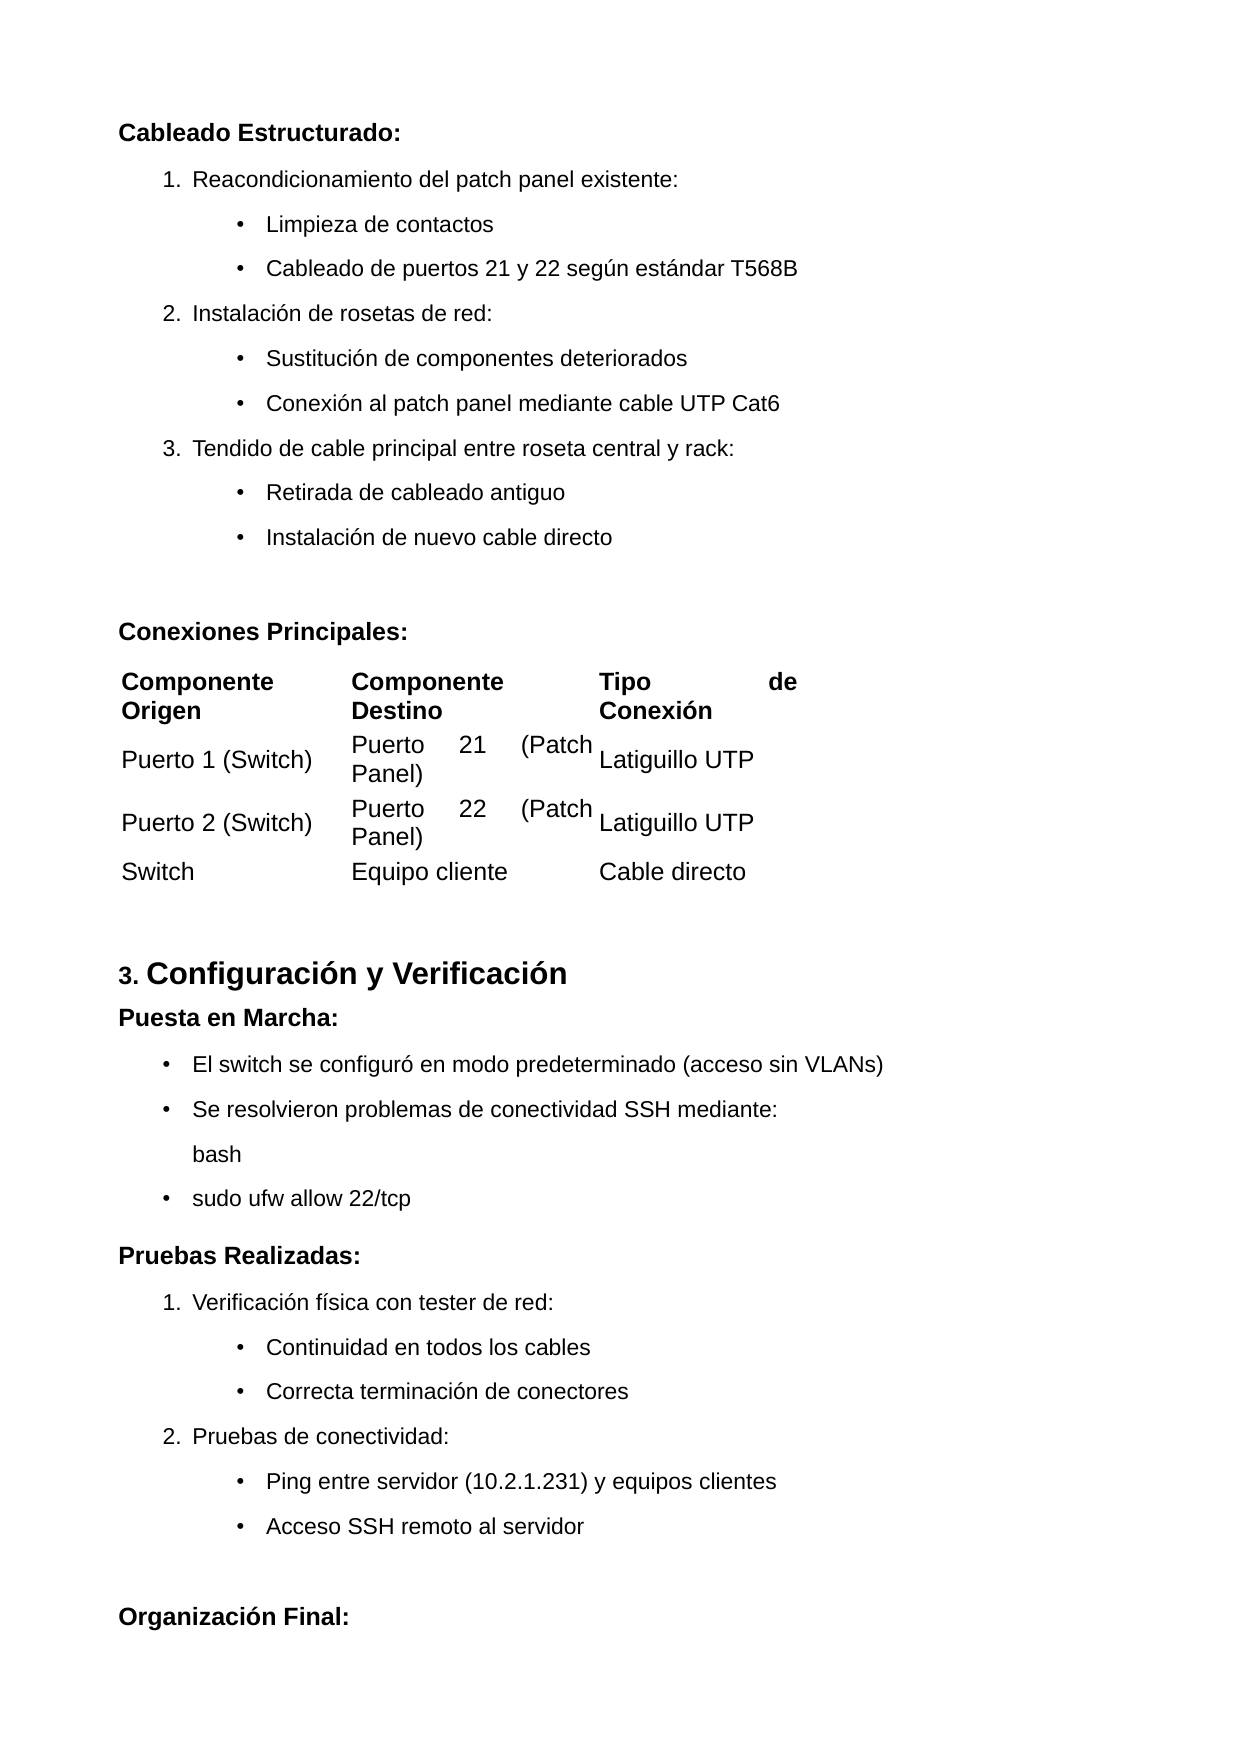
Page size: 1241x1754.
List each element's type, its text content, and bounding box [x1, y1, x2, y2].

list Cableado de puertos 21 y 22 según estándar T568B [236, 255, 1122, 282]
table_cell Puerto 2 (Switch) [118, 791, 348, 854]
subtitle 3. Configuración y Verificación [118, 955, 1122, 991]
list Conexión al patch panel mediante cable UTP Cat6 [236, 390, 1122, 416]
list Continuidad en todos los cables [236, 1333, 1122, 1360]
list Correcta terminación de conectores [236, 1378, 1122, 1405]
table_cell Latiguillo UTP [596, 728, 800, 791]
table_header Tipo de Conexión [596, 664, 800, 727]
text Cableado Estructurado: [118, 118, 1122, 147]
list Acceso SSH remoto al servidor [236, 1513, 1122, 1539]
table_cell Puerto 21 (Patch Panel) [348, 728, 596, 791]
list Pruebas de conectividad: [162, 1423, 1122, 1449]
list sudo ufw allow 22/tcp [162, 1185, 1122, 1212]
table_cell Puerto 22 (Patch Panel) [348, 791, 596, 854]
list Reacondicionamiento del patch panel existente: [162, 166, 1122, 192]
list Sustitución de componentes deteriorados [236, 345, 1122, 371]
list Limpieza de contactos [236, 211, 1122, 237]
text Conexiones Principales: [118, 616, 1122, 645]
list bash [162, 1141, 1122, 1167]
text Puesta en Marcha: [118, 1003, 1122, 1032]
list Instalación de nuevo cable directo [236, 524, 1122, 550]
table_cell Equipo cliente [348, 854, 596, 889]
list Se resolvieron problemas de conectividad SSH mediante: [162, 1096, 1122, 1122]
table_cell Puerto 1 (Switch) [118, 728, 348, 791]
table_cell Latiguillo UTP [596, 791, 800, 854]
list Tendido de cable principal entre roseta central y rack: [162, 434, 1122, 461]
table_header Componente Destino [348, 664, 596, 727]
list Verificación física con tester de red: [162, 1289, 1122, 1315]
table_header Componente Origen [118, 664, 348, 727]
table_cell Cable directo [596, 854, 800, 889]
list Ping entre servidor (10.2.1.231) y equipos clientes [236, 1468, 1122, 1494]
table_cell Switch [118, 854, 348, 889]
list Retirada de cableado antiguo [236, 479, 1122, 506]
text Pruebas Realizadas: [118, 1241, 1122, 1270]
list Instalación de rosetas de red: [162, 300, 1122, 326]
list El switch se configuró en modo predeterminado (acceso sin VLANs) [162, 1051, 1122, 1077]
text Organización Final: [118, 1602, 1122, 1631]
